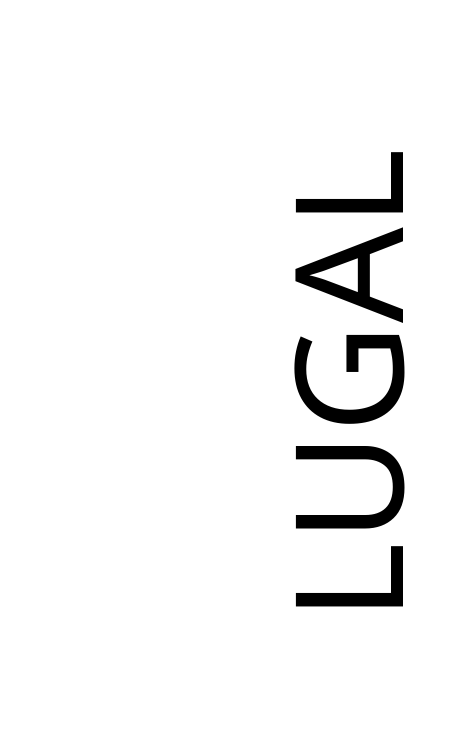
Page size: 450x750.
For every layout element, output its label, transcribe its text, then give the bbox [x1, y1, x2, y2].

text LUGAL [310, 268, 332, 282]
text LUGAL [118, 118, 332, 621]
